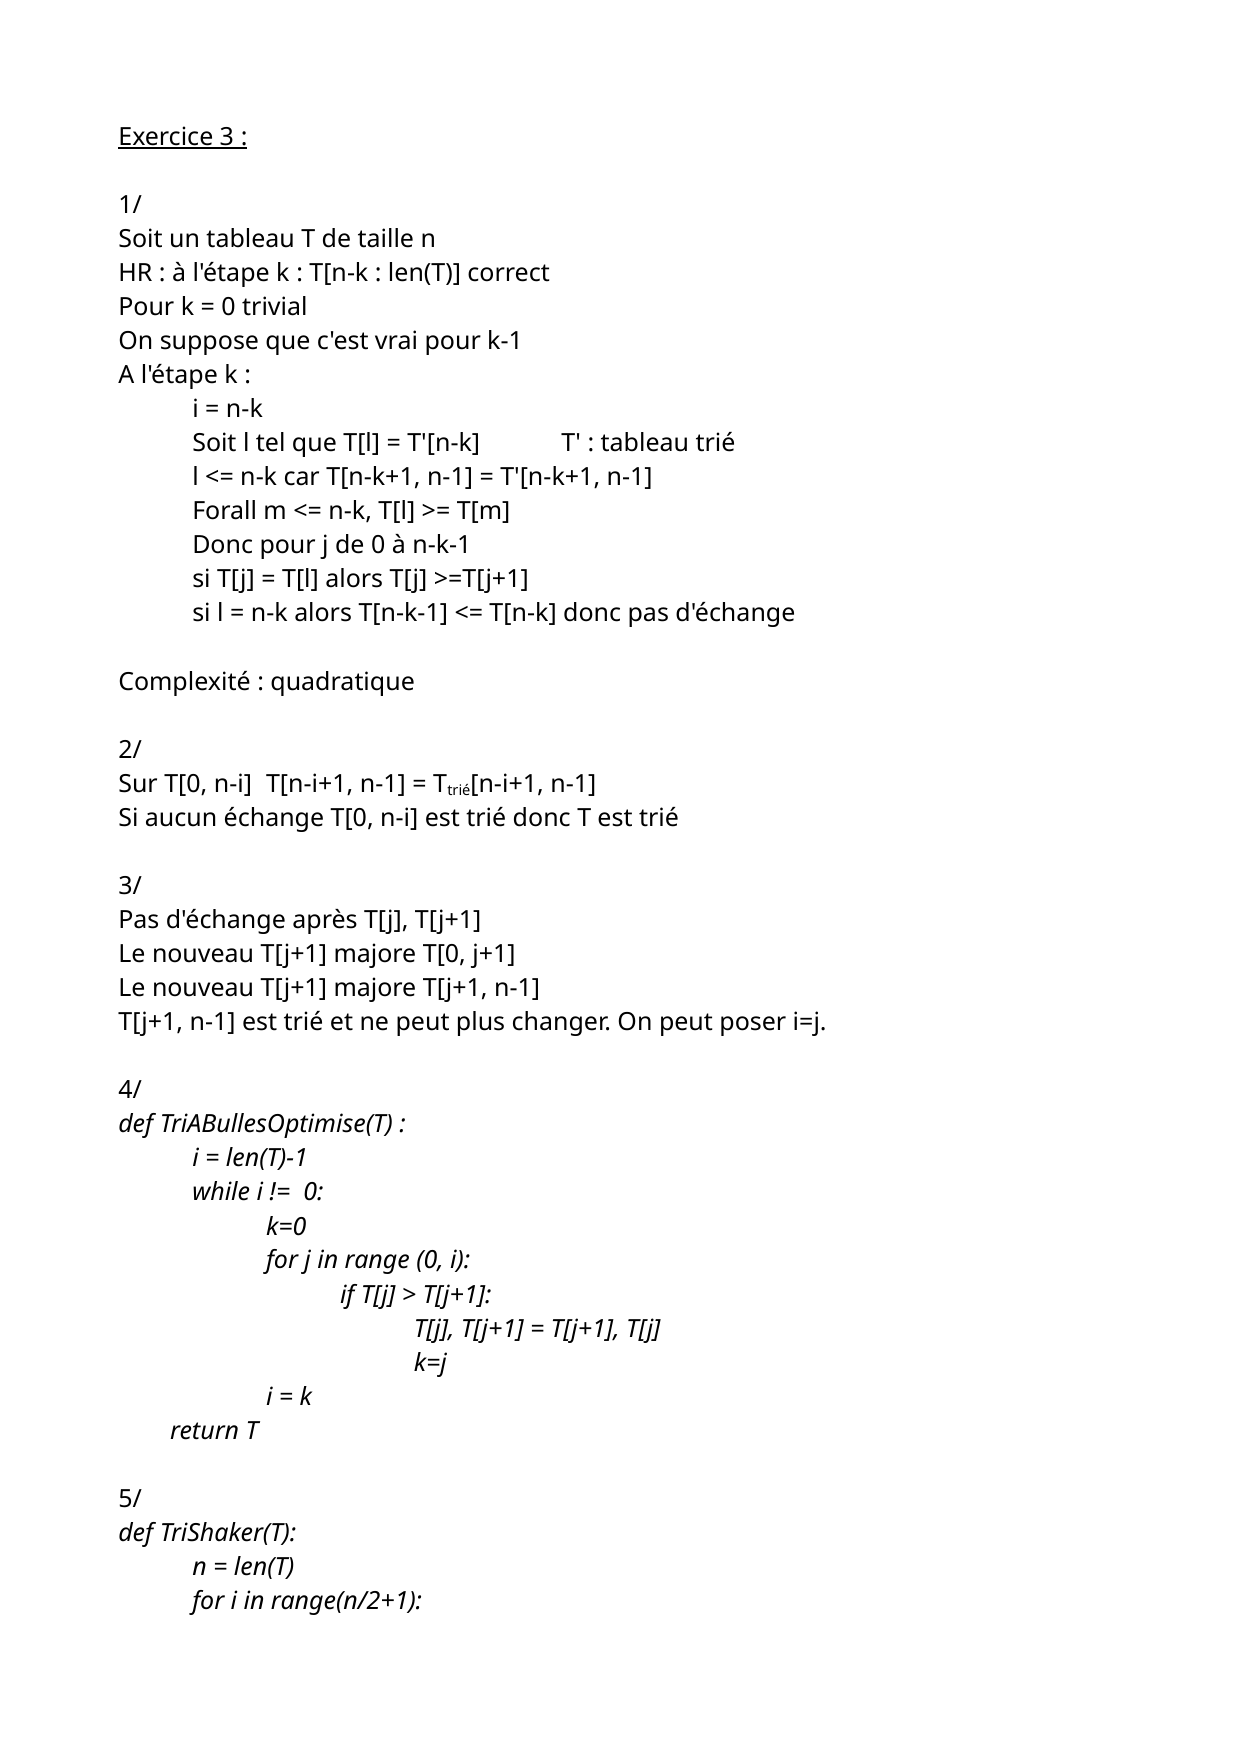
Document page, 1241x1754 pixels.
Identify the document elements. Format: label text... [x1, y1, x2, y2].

text Le nouveau T[j+1] majore T[j+1, n-1] [118, 970, 1122, 1004]
text for i in range(n/2+1): [118, 1583, 1122, 1617]
text Soit un tableau T de taille n [118, 220, 1122, 254]
text i = k [118, 1378, 1122, 1412]
text i = len(T)-1 [118, 1140, 1122, 1174]
text 4/ [118, 1072, 1122, 1106]
text def TriShaker(T): [118, 1515, 1122, 1549]
text Donc pour j de 0 à n-k-1 [118, 527, 1122, 561]
text k=0 [118, 1208, 1122, 1242]
text i = n-k [118, 391, 1122, 425]
text Exercice 3 : [118, 118, 1122, 152]
text for j in range (0, i): [118, 1242, 1122, 1276]
text return T [118, 1412, 1122, 1447]
text Forall m <= n-k, T[l] >= T[m] [118, 493, 1122, 527]
text 1/ [118, 186, 1122, 220]
text n = len(T) [118, 1549, 1122, 1583]
text HR : à l'étape k : T[n-k : len(T)] correct [118, 254, 1122, 288]
text Si aucun échange T[0, n-i] est trié donc T est trié [118, 799, 1122, 833]
text On suppose que c'est vrai pour k-1 [118, 322, 1122, 357]
text k=j [118, 1344, 1122, 1378]
text Sur T[0, n-i] T[n-i+1, n-1] = Ttrié[n-i+1, n-1] [118, 765, 1122, 799]
text Soit l tel que T[l] = T'[n-k] T' : tableau trié [118, 425, 1122, 459]
text while i != 0: [118, 1174, 1122, 1208]
text 5/ [118, 1481, 1122, 1515]
text Le nouveau T[j+1] majore T[0, j+1] [118, 936, 1122, 970]
text T[j], T[j+1] = T[j+1], T[j] [118, 1310, 1122, 1344]
text if T[j] > T[j+1]: [118, 1276, 1122, 1310]
text Complexité : quadratique [118, 663, 1122, 697]
text 3/ [118, 867, 1122, 902]
text A l'étape k : [118, 357, 1122, 391]
text def TriABullesOptimise(T) : [118, 1106, 1122, 1140]
text T[j+1, n-1] est trié et ne peut plus changer. On peut poser i=j. [118, 1004, 1122, 1038]
text l <= n-k car T[n-k+1, n-1] = T'[n-k+1, n-1] [118, 459, 1122, 493]
text Pas d'échange après T[j], T[j+1] [118, 902, 1122, 936]
text si l = n-k alors T[n-k-1] <= T[n-k] donc pas d'échange [118, 595, 1122, 629]
text Pour k = 0 trivial [118, 288, 1122, 322]
text si T[j] = T[l] alors T[j] >=T[j+1] [118, 561, 1122, 595]
text 2/ [118, 731, 1122, 765]
